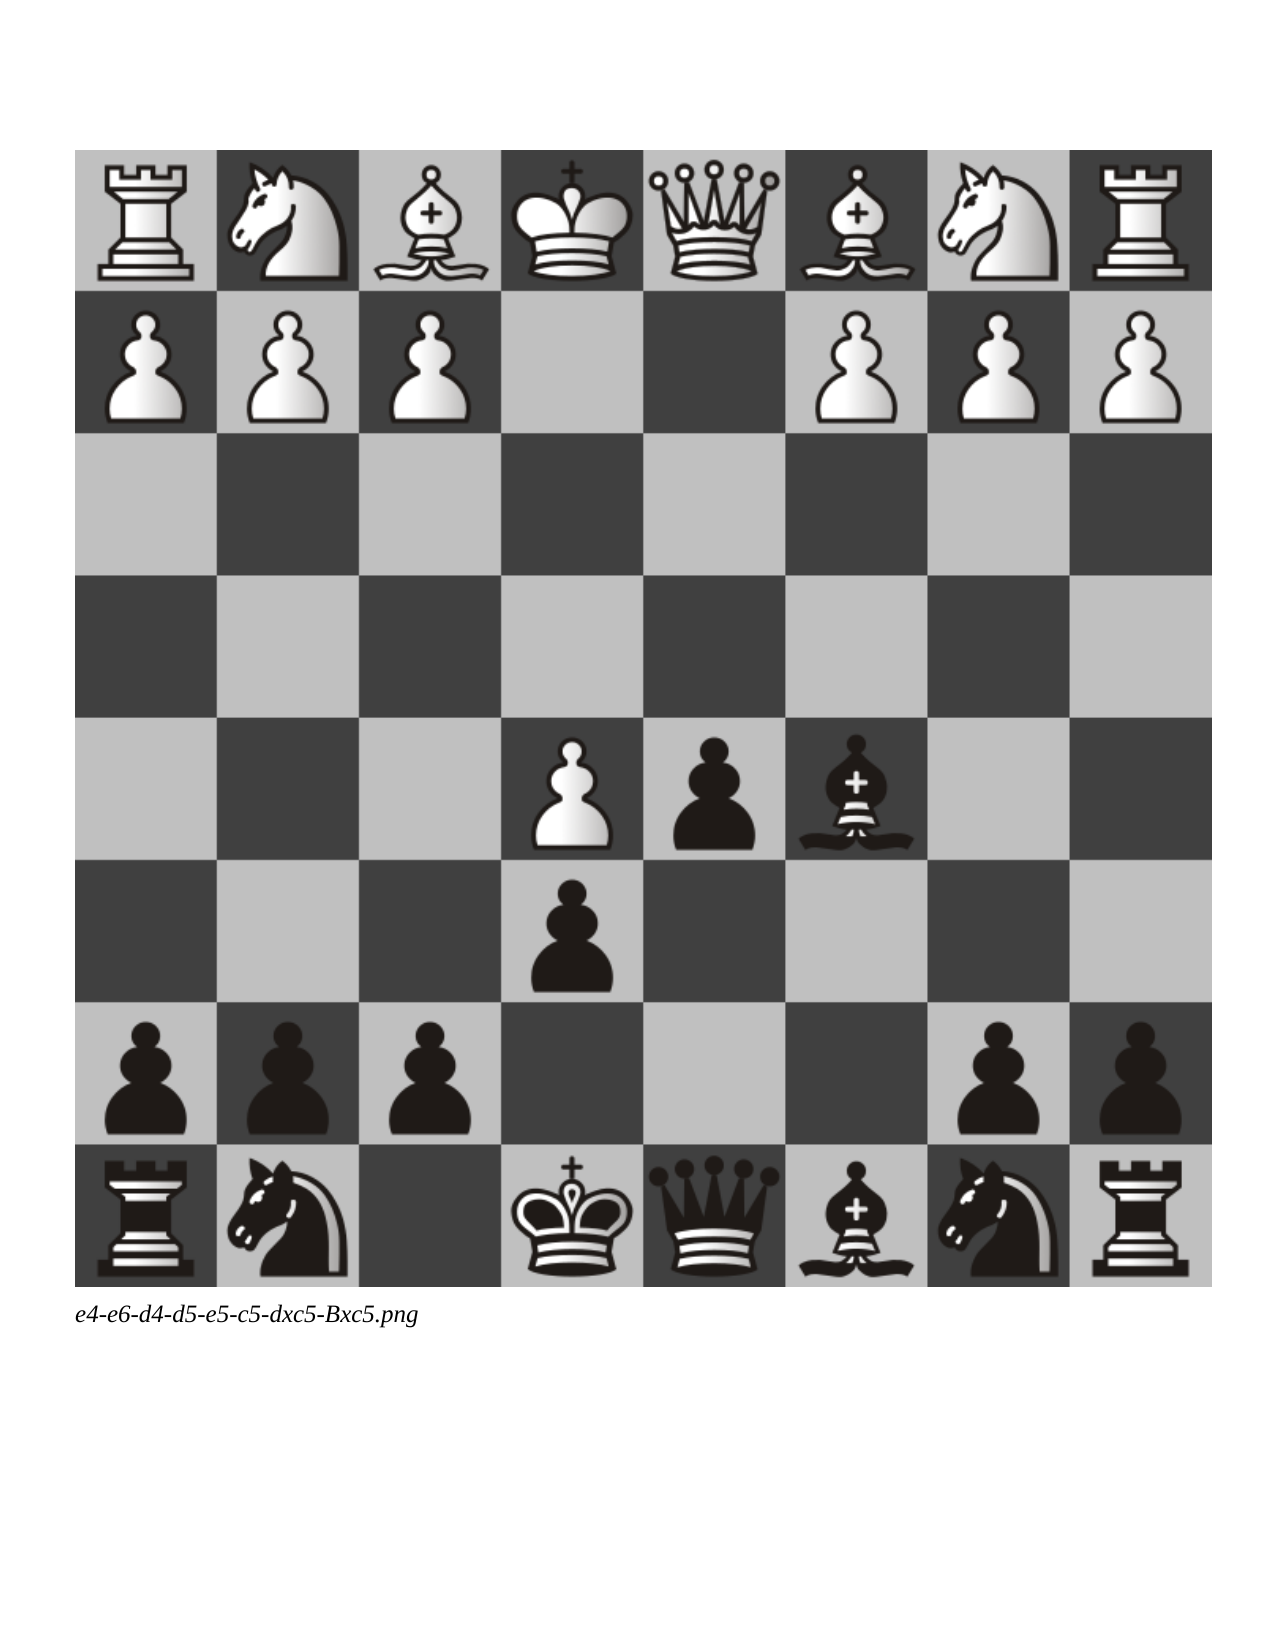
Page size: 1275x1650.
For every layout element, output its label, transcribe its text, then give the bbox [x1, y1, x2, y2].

text e4-e6-d4-d5-e5-c5-dxc5-Bxc5.png [75, 1299, 1200, 1328]
picture [75, 150, 1212, 1287]
